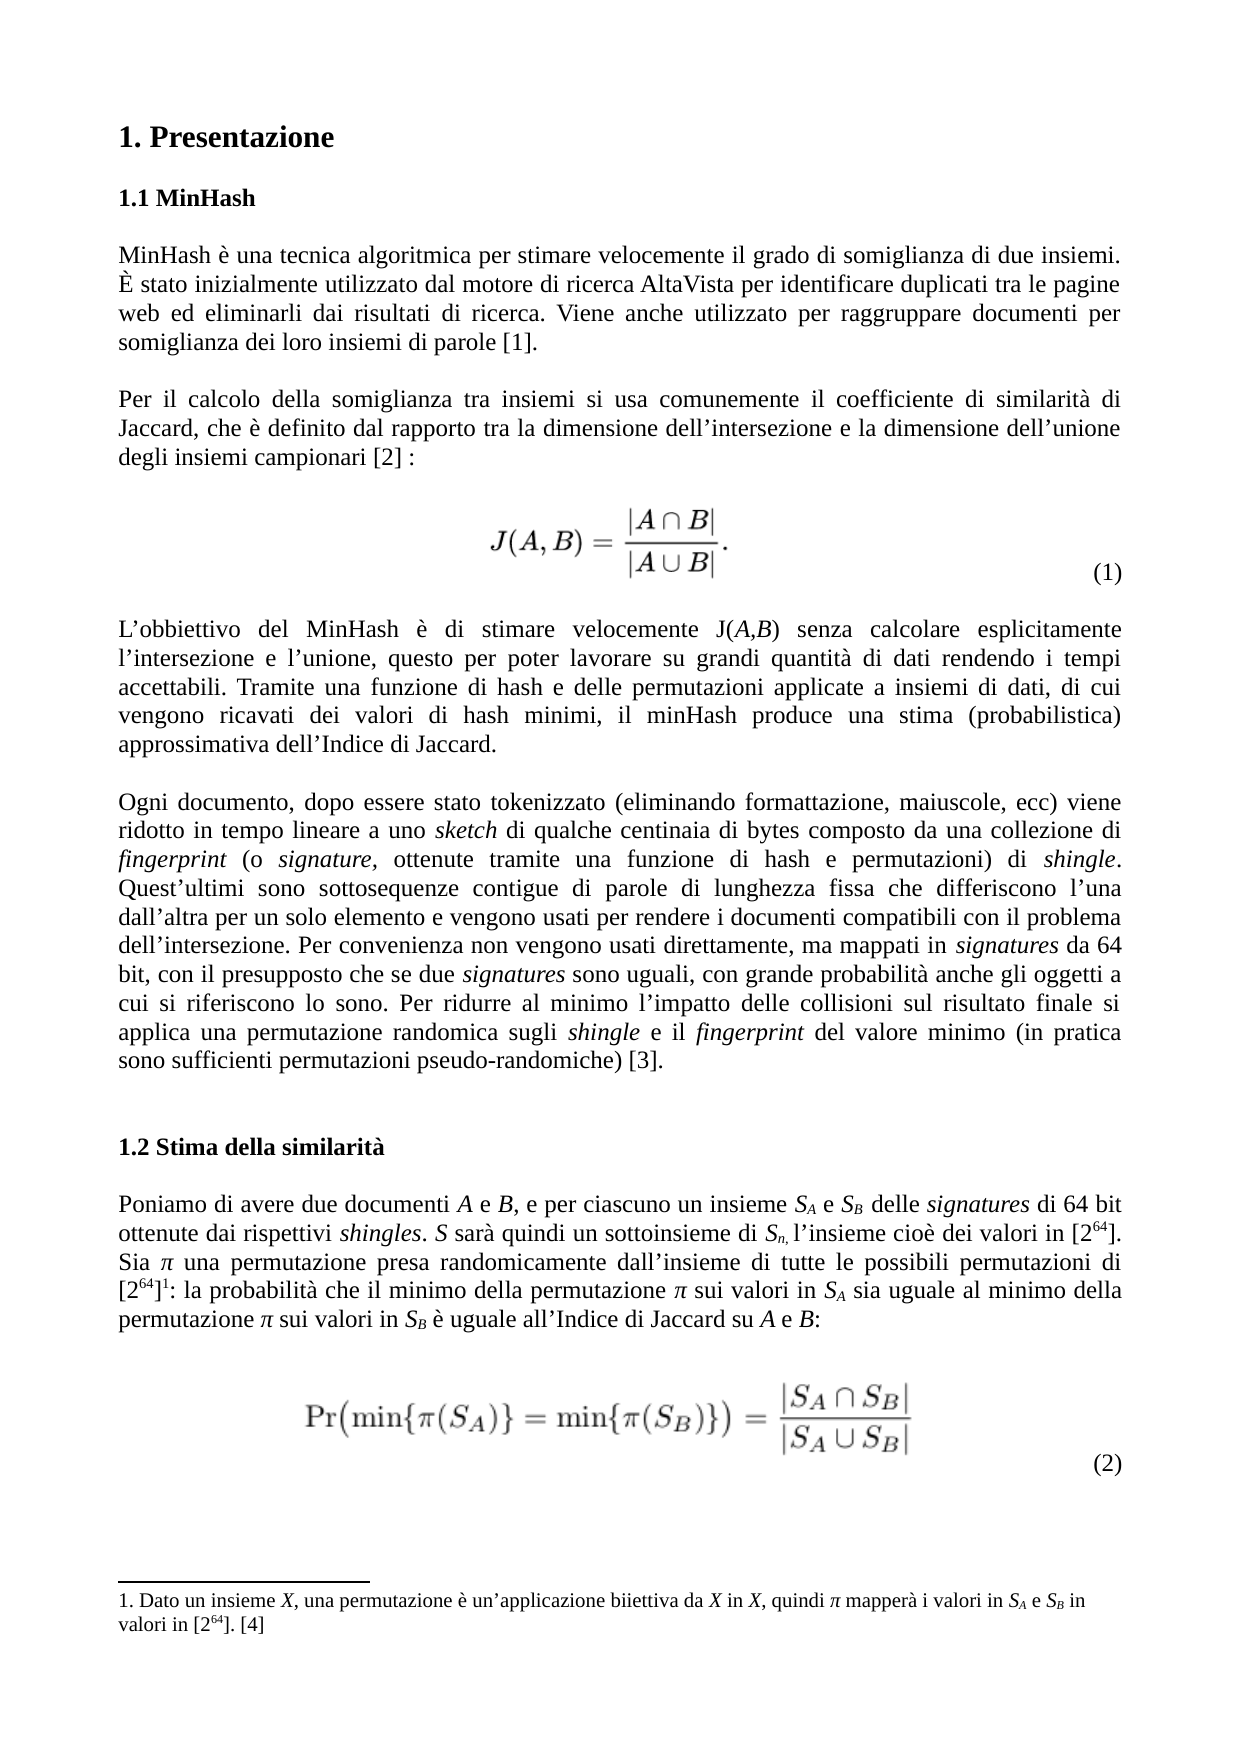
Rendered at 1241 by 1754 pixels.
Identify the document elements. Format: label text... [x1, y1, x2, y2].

text L’obbiettivo del MinHash è di stimare velocemente J(A,B) senza calcolare esplicitamente l’intersezione e l’unione, questo per poter lavorare su grandi quantità di dati rendendo i tempi accettabili. Tramite una funzione di hash e delle permutazioni applicate a insiemi di dati, di cui vengono ricavati dei valori di hash minimi, il minHash produce una stima (probabilistica) approssimativa dell’Indice di Jaccard. [118, 614, 1122, 758]
text [118, 557, 472, 585]
text [118, 1448, 294, 1477]
picture [294, 1361, 921, 1482]
text (2) [921, 1448, 1122, 1477]
text 1. Presentazione [118, 118, 1122, 154]
text Ogni documento, dopo essere stato tokenizzato (eliminando formattazione, maiuscole, ecc) viene ridotto in tempo lineare a uno sketch di qualche centinaia di bytes composto da una collezione di fingerprint (o signature, ottenute tramite una funzione di hash e permutazioni) di shingle. Quest’ultimi sono sottosequenze contigue di parole di lunghezza fissa che differiscono l’una dall’altra per un solo elemento e vengono usati per rendere i documenti compatibili con il problema dell’intersezione. Per convenienza non vengono usati direttamente, ma mappati in signatures da 64 bit, con il presupposto che se due signatures sono uguali, con grande probabilità anche gli oggetti a cui si riferiscono lo sono. Per ridurre al minimo l’impatto delle collisioni sul risultato finale si applica una permutazione randomica sugli shingle e il fingerprint del valore minimo (in pratica sono sufficienti permutazioni pseudo-randomiche) [3]. [118, 787, 1122, 1074]
picture [472, 499, 751, 585]
text . Dato un insieme X, una permutazione è un’applicazione biiettiva da X in X, quindi π mapperà i valori in SA e SB in valori in [264]. [4] [118, 1588, 1122, 1636]
text 1.1 MinHash [118, 183, 1122, 212]
text Per il calcolo della somiglianza tra insiemi si usa comunemente il coefficiente di similarità di Jaccard, che è definito dal rapporto tra la dimensione dell’intersezione e la dimensione dell’unione degli insiemi campionari [2] : [118, 384, 1122, 470]
text (1) [751, 557, 1122, 585]
text Poniamo di avere due documenti A e B, e per ciascuno un insieme SA e SB delle signatures di 64 bit ottenute dai rispettivi shingles. S sarà quindi un sottoinsieme di Sn, l’insieme cioè dei valori in [264]. Sia π una permutazione presa randomicamente dall’insieme di tutte le possibili permutazioni di [264]: la probabilità che il minimo della permutazione π sui valori in SA sia uguale al minimo della permutazione π sui valori in SB è uguale all’Indice di Jaccard su A e B: [118, 1189, 1122, 1333]
text MinHash è una tecnica algoritmica per stimare velocemente il grado di somiglianza di due insiemi. È stato inizialmente utilizzato dal motore di ricerca AltaVista per identificare duplicati tra le pagine web ed eliminarli dai risultati di ricerca. Viene anche utilizzato per raggruppare documenti per somiglianza dei loro insiemi di parole [1]. [118, 240, 1122, 355]
text 1.2 Stima della similarità [118, 1132, 1122, 1160]
